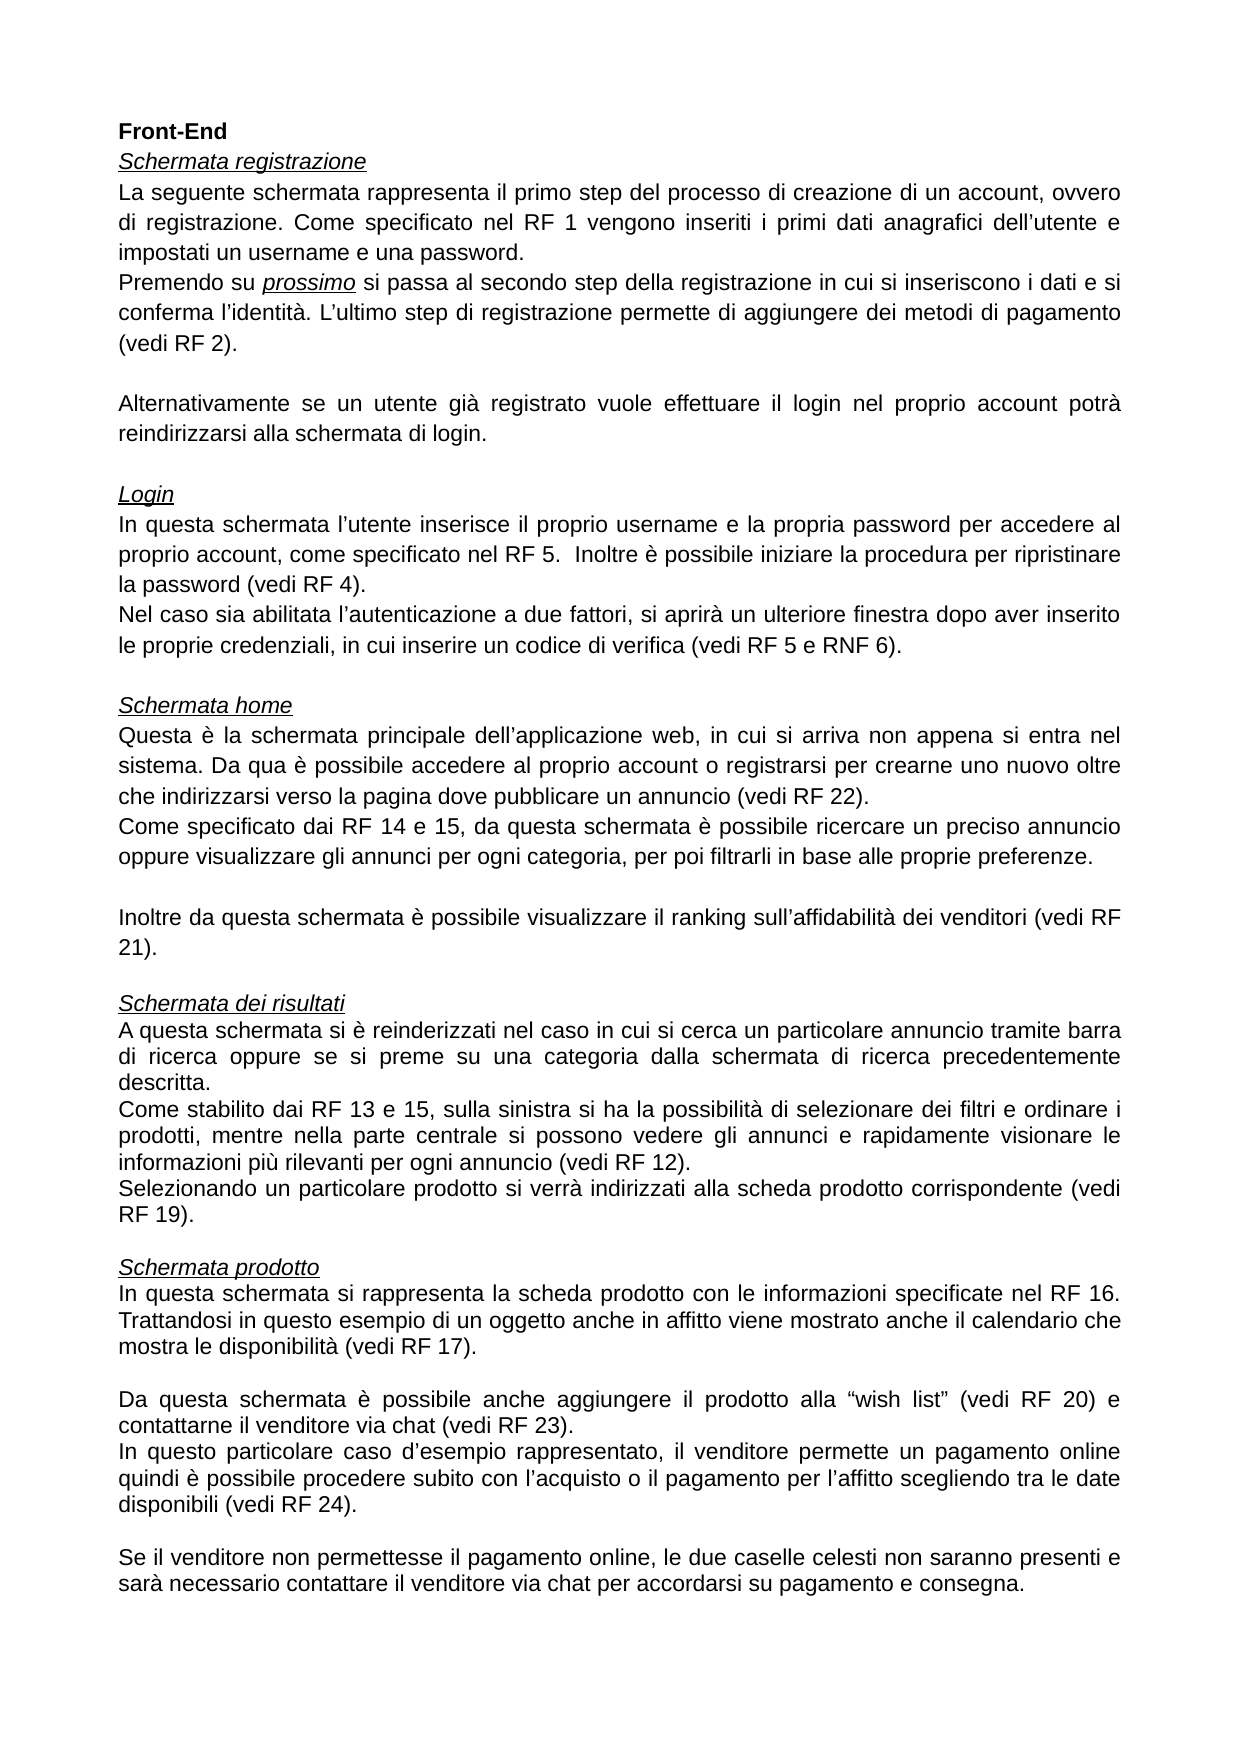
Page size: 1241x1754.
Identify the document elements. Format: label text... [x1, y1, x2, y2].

text Nel caso sia abilitata l’autenticazione a due fattori, si aprirà un ulteriore finestra dopo aver inserito le proprie credenziali, in cui inserire un codice di verifica (vedi RF 5 e RNF 6). [118, 601, 1122, 658]
text Come specificato dai RF 14 e 15, da questa schermata è possibile ricercare un preciso annuncio oppure visualizzare gli annunci per ogni categoria, per poi filtrarli in base alle proprie preferenze. [118, 813, 1122, 869]
text Inoltre da questa schermata è possibile visualizzare il ranking sull’affidabilità dei venditori (vedi RF 21). [118, 903, 1122, 960]
text Alternativamente se un utente già registrato vuole effettuare il login nel proprio account potrà reindirizzarsi alla schermata di login. [118, 390, 1122, 447]
text Come stabilito dai RF 13 e 15, sulla sinistra si ha la possibilità di selezionare dei filtri e ordinare i prodotti, mentre nella parte centrale si possono vedere gli annunci e rapidamente visionare le informazioni più rilevanti per ogni annuncio (vedi RF 12). [118, 1096, 1122, 1175]
text Se il venditore non permettesse il pagamento online, le due caselle celesti non saranno presenti e sarà necessario contattare il venditore via chat per accordarsi su pagamento e consegna. [118, 1544, 1122, 1596]
text Schermata home [118, 692, 1122, 718]
text Questa è la schermata principale dell’applicazione web, in cui si arriva non appena si entra nel sistema. Da qua è possibile accedere al proprio account o registrarsi per crearne uno nuovo oltre che indirizzarsi verso la pagina dove pubblicare un annuncio (vedi RF 22). [118, 722, 1122, 809]
text Front-End [118, 118, 1122, 144]
text Login [118, 481, 1122, 507]
text Da questa schermata è possibile anche aggiungere il prodotto alla “wish list” (vedi RF 20) e contattarne il venditore via chat (vedi RF 23). [118, 1386, 1122, 1438]
text Premendo su prossimo si passa al secondo step della registrazione in cui si inseriscono i dati e si conferma l’identità. L’ultimo step di registrazione permette di aggiungere dei metodi di pagamento (vedi RF 2). [118, 269, 1122, 356]
text Schermata prodotto [118, 1254, 1122, 1280]
text Schermata registrazione [118, 148, 1122, 175]
text Selezionando un particolare prodotto si verrà indirizzati alla scheda prodotto corrispondente (vedi RF 19). [118, 1175, 1122, 1227]
text In questo particolare caso d’esempio rappresentato, il venditore permette un pagamento online quindi è possibile procedere subito con l’acquisto o il pagamento per l’affitto scegliendo tra le date disponibili (vedi RF 24). [118, 1438, 1122, 1517]
text In questa schermata si rappresenta la scheda prodotto con le informazioni specificate nel RF 16. Trattandosi in questo esempio di un oggetto anche in affitto viene mostrato anche il calendario che mostra le disponibilità (vedi RF 17). [118, 1280, 1122, 1359]
text Schermata dei risultati [118, 990, 1122, 1017]
text A questa schermata si è reinderizzati nel caso in cui si cerca un particolare annuncio tramite barra di ricerca oppure se si preme su una categoria dalla schermata di ricerca precedentemente descritta. [118, 1017, 1122, 1096]
text La seguente schermata rappresenta il primo step del processo di creazione di un account, ovvero di registrazione. Come specificato nel RF 1 vengono inseriti i primi dati anagrafici dell’utente e impostati un username e una password. [118, 178, 1122, 265]
text In questa schermata l’utente inserisce il proprio username e la propria password per accedere al proprio account, come specificato nel RF 5. Inoltre è possibile iniziare la procedura per ripristinare la password (vedi RF 4). [118, 511, 1122, 598]
